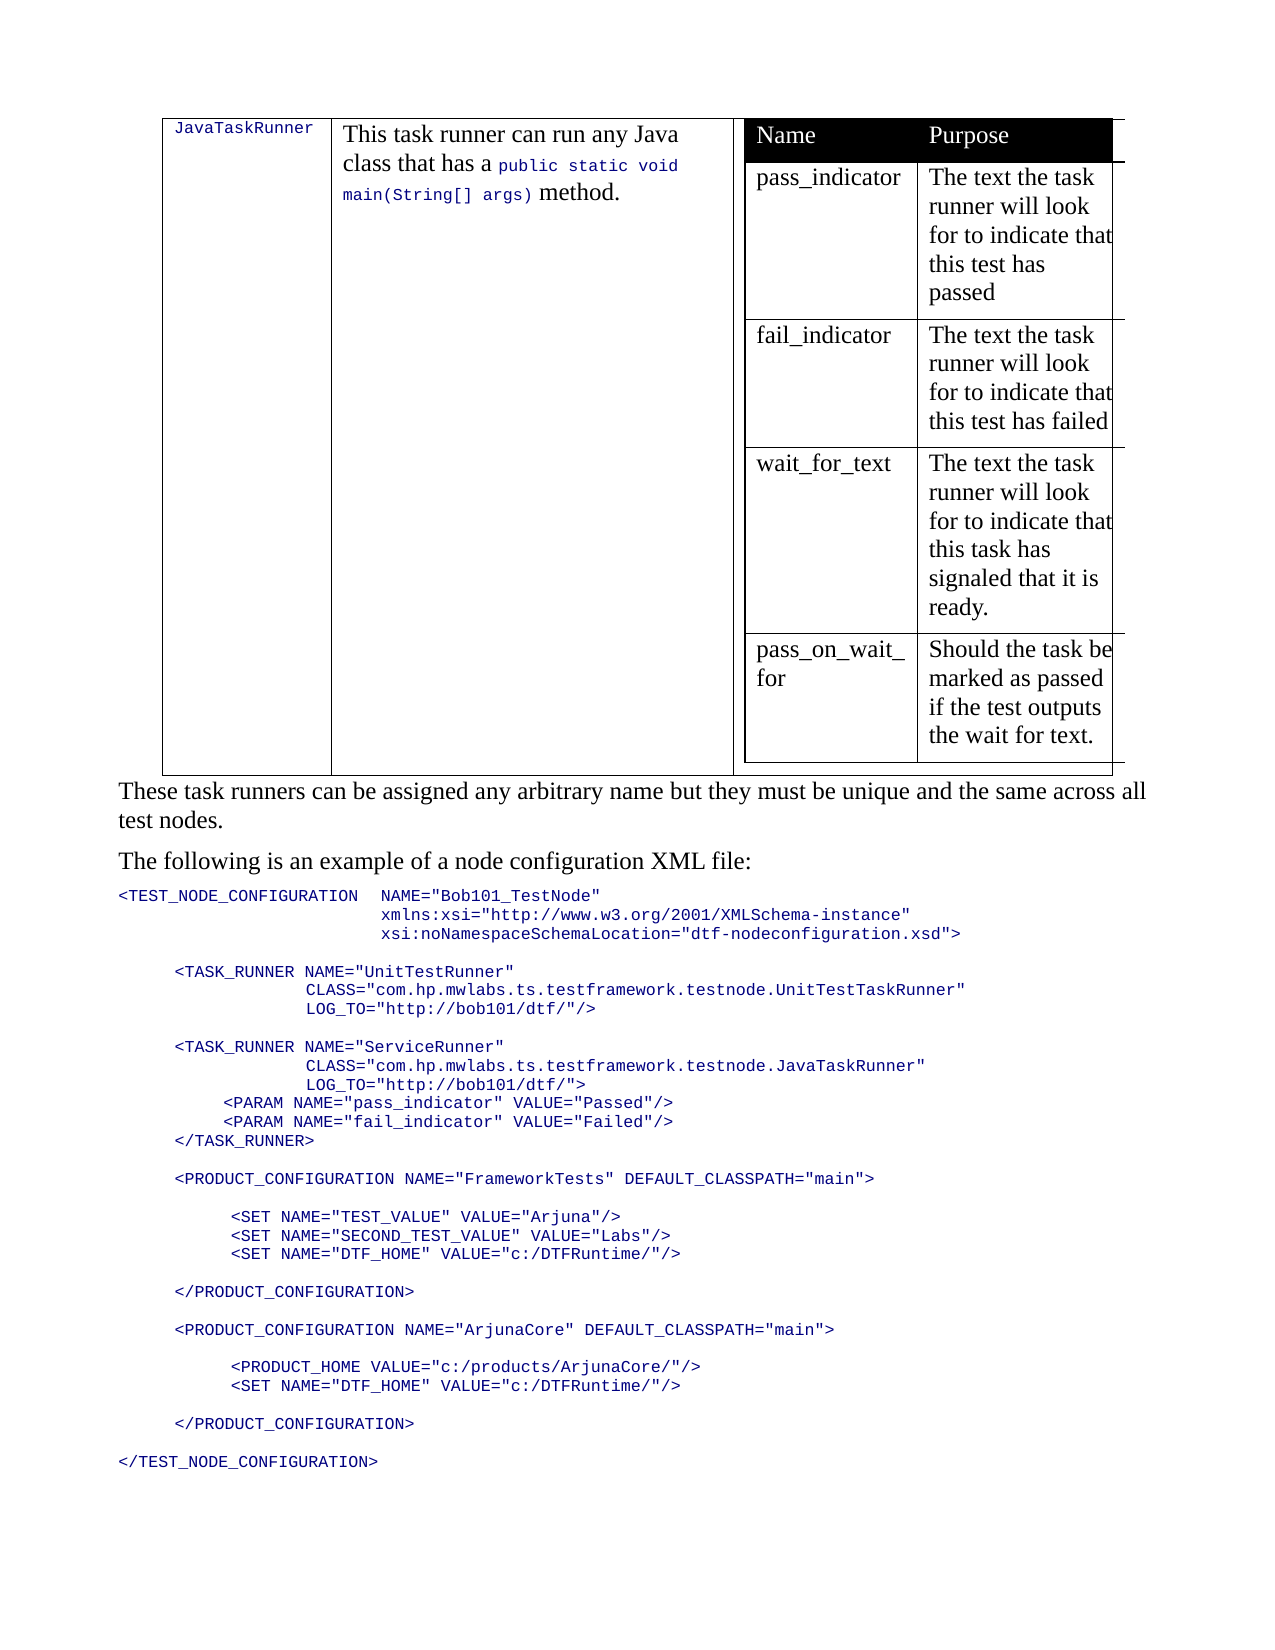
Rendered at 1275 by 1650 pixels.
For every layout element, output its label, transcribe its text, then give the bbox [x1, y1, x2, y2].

text <TEST_NODE_CONFIGURATION NAME="Bob101_TestNode" [118, 888, 1157, 907]
table_cell wait_for_text [746, 448, 917, 633]
text LOG_TO="http://bob101/dtf/"/> [118, 1001, 1157, 1020]
text </PRODUCT_CONFIGURATION> [118, 1284, 1157, 1302]
text </TEST_NODE_CONFIGURATION> [118, 1453, 1157, 1472]
text </TASK_RUNNER> [118, 1133, 1157, 1152]
text <SET NAME="DTF_HOME" VALUE="c:/DTFRuntime/"/> [118, 1378, 1157, 1397]
table_header Purpose [918, 120, 1112, 161]
table_cell This task runner can run any Java class that has a public static void main(String[] args) method. [332, 119, 733, 775]
table_cell pass_on_wait_for [746, 634, 917, 762]
table_cell Should the task be marked as passed if the test outputs the wait for text. [918, 634, 1112, 762]
text <SET NAME="TEST_VALUE" VALUE="Arjuna"/> [118, 1208, 1157, 1227]
text <PARAM NAME="fail_indicator" VALUE="Failed"/> [223, 1114, 1157, 1133]
text <TASK_RUNNER NAME="ServiceRunner" [118, 1038, 1157, 1057]
text These task runners can be assigned any arbitrary name but they must be unique and the same across all test nodes. [118, 776, 1157, 834]
table_cell The text the task runner will look for to indicate that this test has failed [918, 320, 1112, 447]
text <SET NAME="DTF_HOME" VALUE="c:/DTFRuntime/"/> [118, 1246, 1157, 1265]
table_header Name [746, 120, 917, 161]
text <PRODUCT_HOME VALUE="c:/products/ArjunaCore/"/> [118, 1359, 1157, 1378]
table_cell The text the task runner will look for to indicate that this task has signaled that it is ready. [918, 448, 1112, 633]
text <PARAM NAME="pass_indicator" VALUE="Passed"/> [223, 1095, 1157, 1114]
table_cell pass_indicator [746, 163, 917, 319]
text <SET NAME="SECOND_TEST_VALUE" VALUE="Labs"/> [118, 1227, 1157, 1246]
text <PRODUCT_CONFIGURATION NAME="FrameworkTests" DEFAULT_CLASSPATH="main"> [118, 1171, 1157, 1189]
text xsi:noNamespaceSchemaLocation="dtf-nodeconfiguration.xsd"> [118, 925, 1157, 944]
text CLASS="com.hp.mwlabs.ts.testframework.testnode.JavaTaskRunner" [118, 1057, 1157, 1076]
table_cell JavaTaskRunner [163, 119, 331, 775]
table_cell fail_indicator [746, 320, 917, 447]
text xmlns:xsi="http://www.w3.org/2001/XMLSchema-instance" [118, 907, 1157, 925]
text <TASK_RUNNER NAME="UnitTestRunner" [118, 963, 1157, 982]
table_cell [734, 119, 1112, 775]
text CLASS="com.hp.mwlabs.ts.testframework.testnode.UnitTestTaskRunner" [118, 982, 1157, 1001]
table_cell The text the task runner will look for to indicate that this test has passed [918, 163, 1112, 319]
text LOG_TO="http://bob101/dtf/"> [118, 1076, 1157, 1095]
text </PRODUCT_CONFIGURATION> [118, 1416, 1157, 1434]
text <PRODUCT_CONFIGURATION NAME="ArjunaCore" DEFAULT_CLASSPATH="main"> [118, 1321, 1157, 1340]
text The following is an example of a node configuration XML file: [118, 846, 1157, 875]
